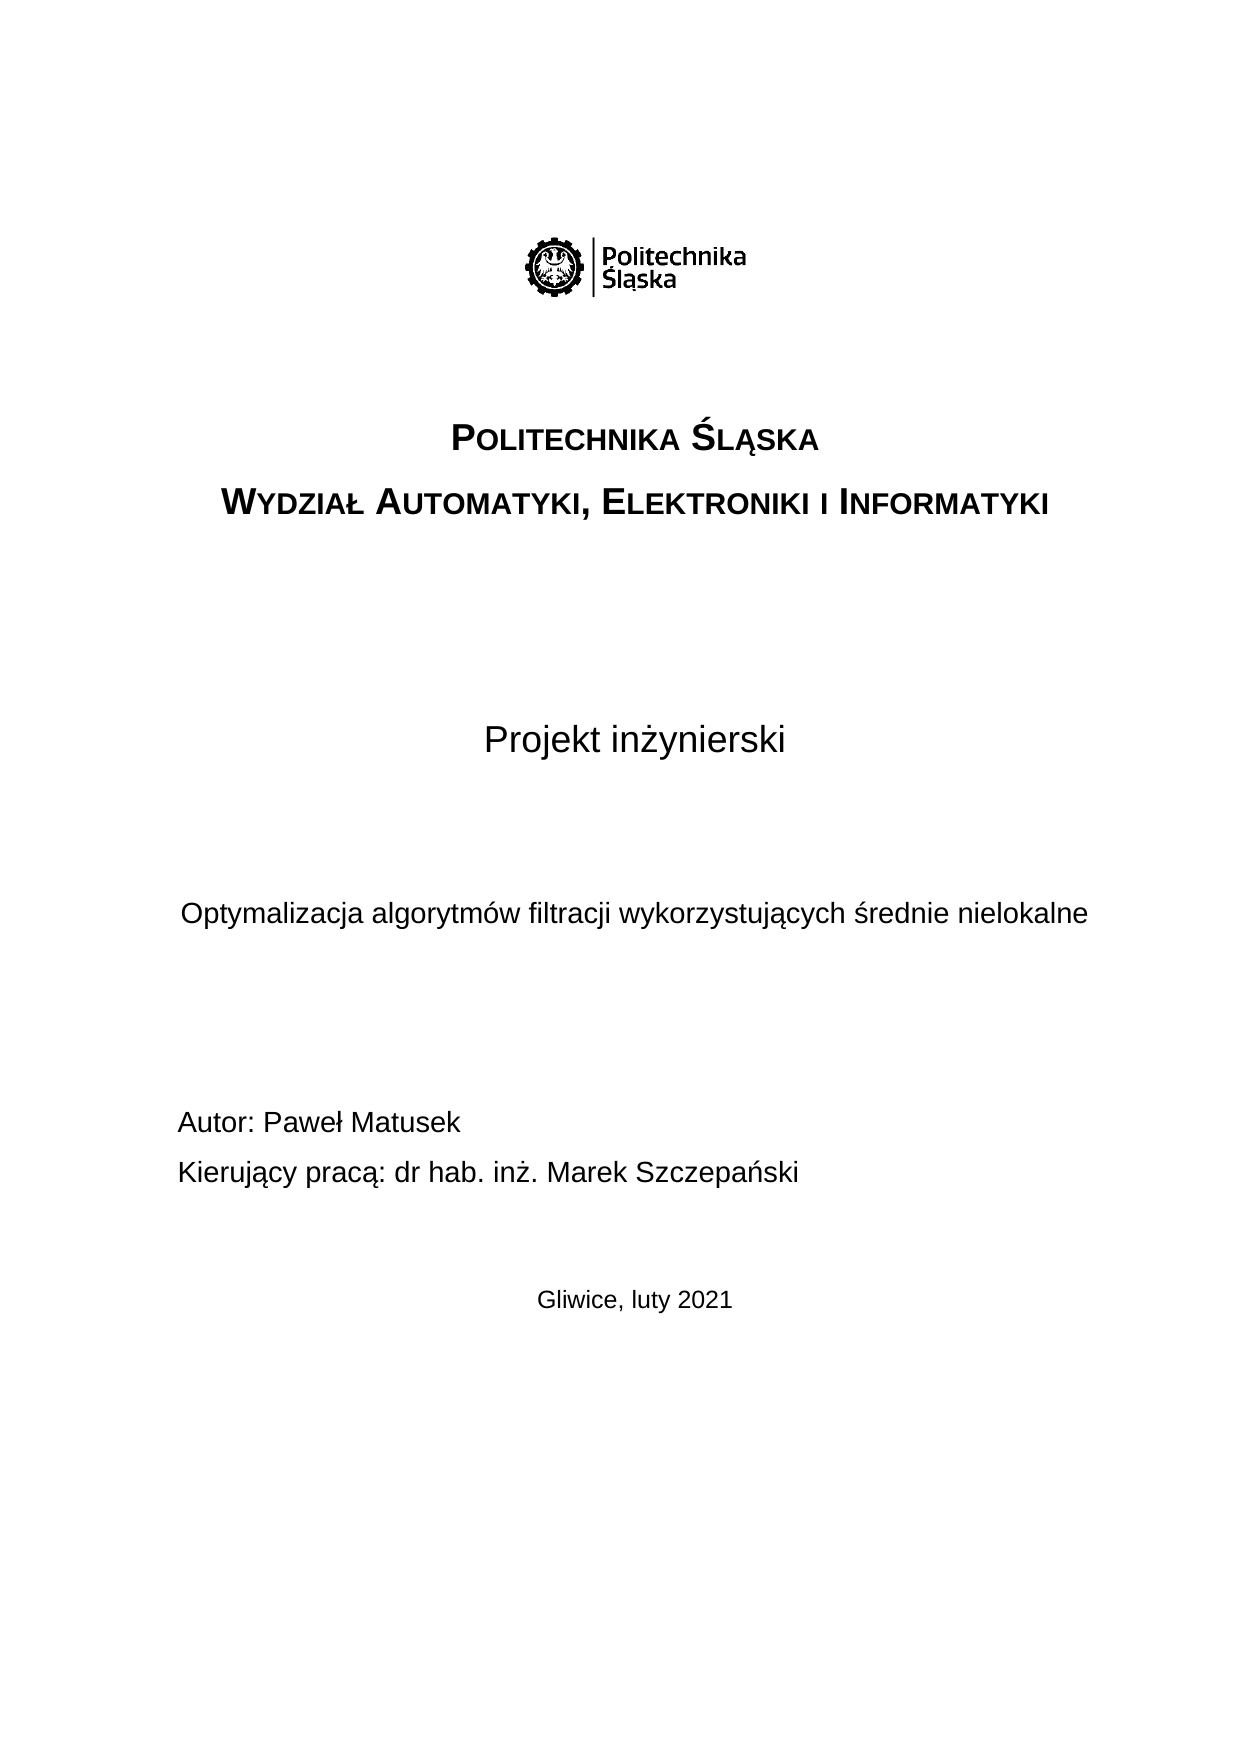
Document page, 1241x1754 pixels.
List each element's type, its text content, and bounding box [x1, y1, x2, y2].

text Gliwice, luty 2021 [177, 1284, 1092, 1313]
text Autor: Paweł Matusek [177, 1105, 1092, 1138]
subtitle Projekt inżynierski [177, 717, 1092, 760]
subtitle Optymalizacja algorytmów filtracji wykorzystujących średnie nielokalne [177, 896, 1092, 930]
picture [507, 219, 763, 315]
text Wydział Automatyki, Elektroniki i Informatyki [177, 479, 1092, 523]
subtitle Kierujący pracą: dr hab. inż. Marek Szczepański [177, 1155, 1092, 1189]
text Politechnika Śląska [177, 415, 1092, 458]
